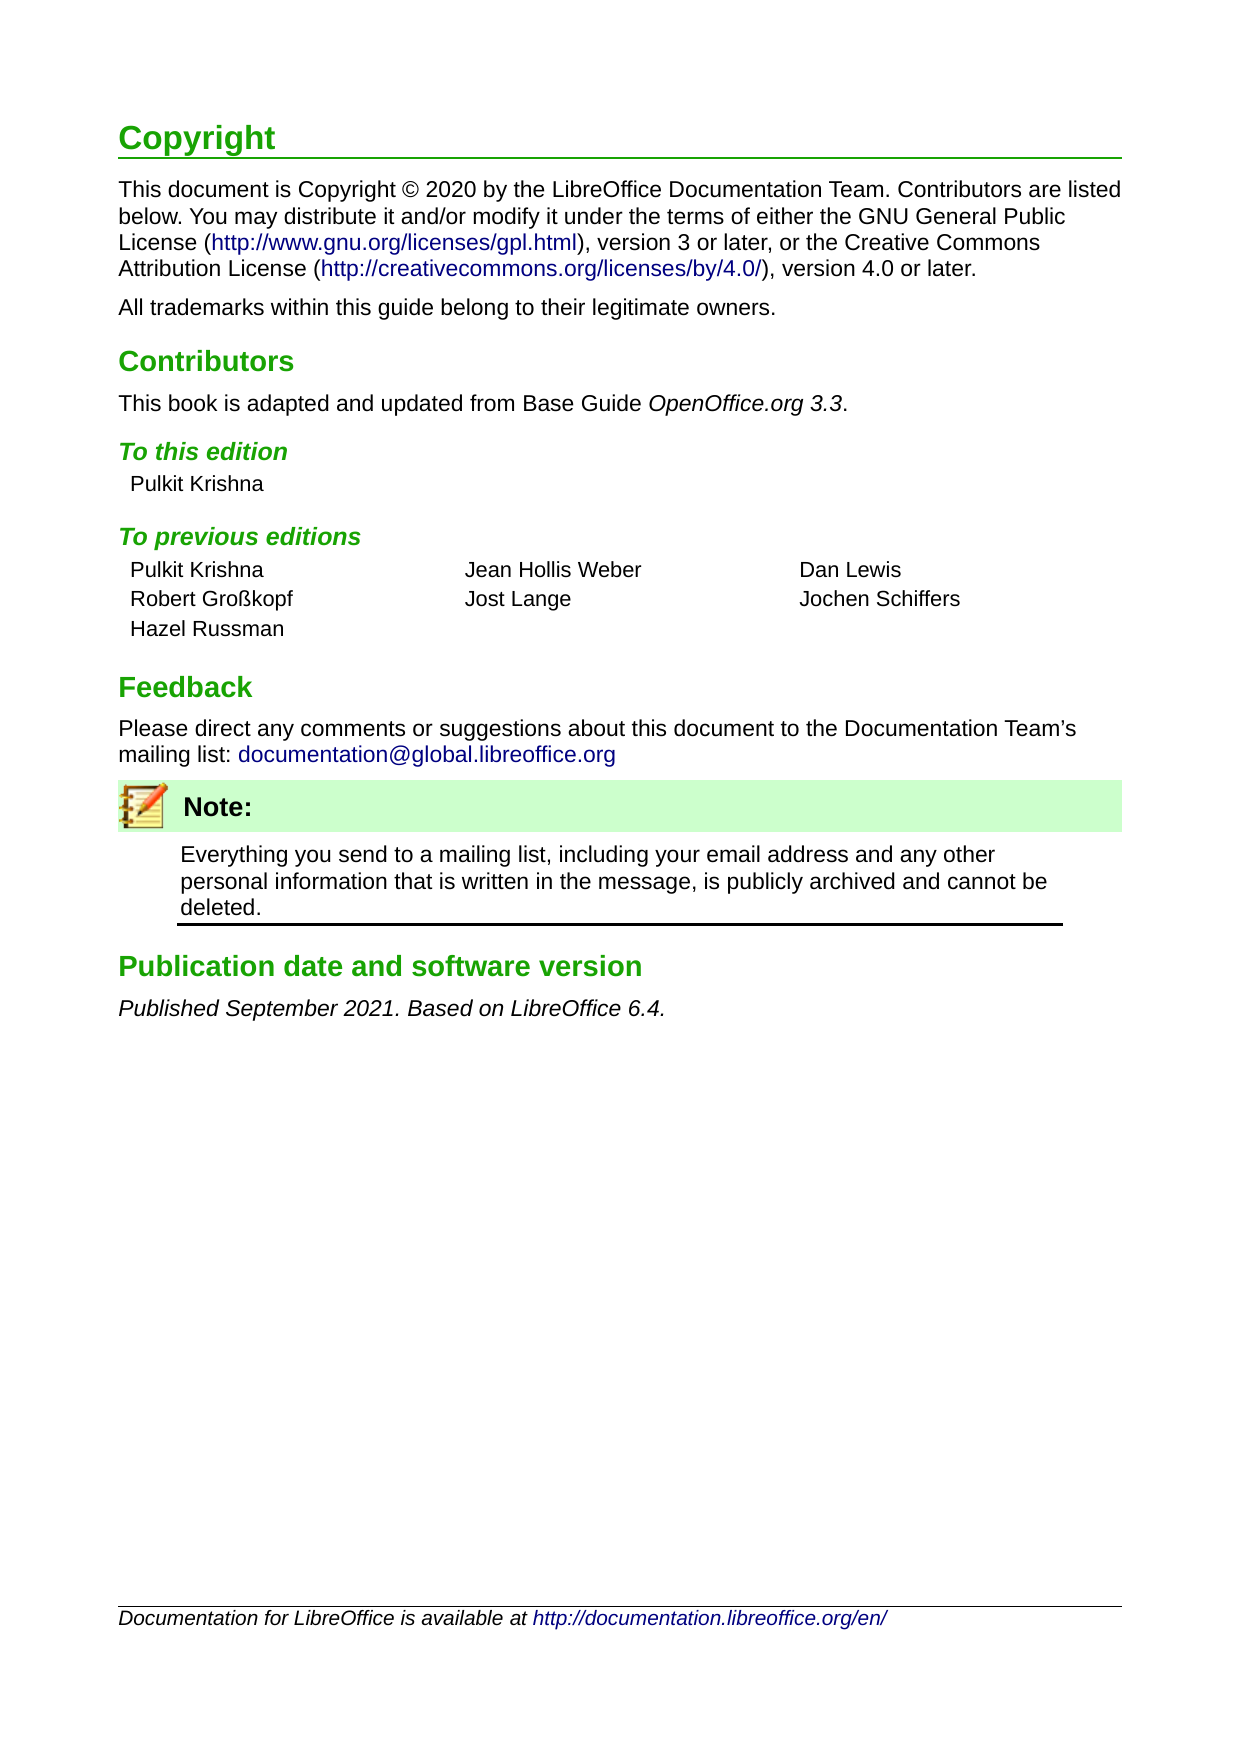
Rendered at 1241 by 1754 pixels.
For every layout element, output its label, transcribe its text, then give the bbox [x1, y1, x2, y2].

text Everything you send to a mailing list, including your email address and any other personal information that is written in the message, is publicly archived and cannot be deleted. [177, 838, 1063, 923]
table_cell Robert Großkopf [118, 586, 453, 616]
picture [119, 781, 170, 832]
text Please direct any comments or suggestions about this document to the Documentation Team’s mailing list: documentation@global.libreoffice.org [118, 715, 1122, 768]
text This book is adapted and updated from Base Guide OpenOffice.org 3.3. [118, 389, 1122, 416]
subtitle Copyright [118, 118, 1122, 157]
subtitle Note: [118, 780, 1122, 832]
subtitle To this edition [118, 437, 1122, 465]
table_header Jean Hollis Weber [453, 556, 787, 586]
subtitle To previous editions [118, 522, 1122, 551]
text Published September 2021. Based on LibreOffice 6.4. [118, 994, 1122, 1021]
table_cell Jochen Schiffers [788, 586, 1122, 616]
subtitle Publication date and software version [118, 949, 1122, 983]
subtitle Feedback [118, 670, 1122, 703]
table_cell Jost Lange [453, 586, 787, 616]
table_header [458, 471, 789, 501]
table_header Pulkit Krishna [118, 471, 458, 501]
table_header [789, 471, 1122, 501]
table_header Pulkit Krishna [118, 556, 453, 586]
table_header Dan Lewis [788, 556, 1122, 586]
subtitle Contributors [118, 344, 1122, 378]
table_cell [788, 616, 1122, 646]
table_cell [453, 616, 787, 646]
text This document is Copyright © 2020 by the LibreOffice Documentation Team. Contributors are listed below. You may distribute it and/or modify it under the terms of either the GNU General Public License (http://www.gnu.org/licenses/gpl.html), version 3 or later, or the Creative Commons Attribution License (http://creativecommons.org/licenses/by/4.0/), version 4.0 or later. [118, 176, 1122, 282]
text All trademarks within this guide belong to their legitimate owners. [118, 294, 1122, 321]
table_cell Hazel Russman [118, 616, 453, 646]
